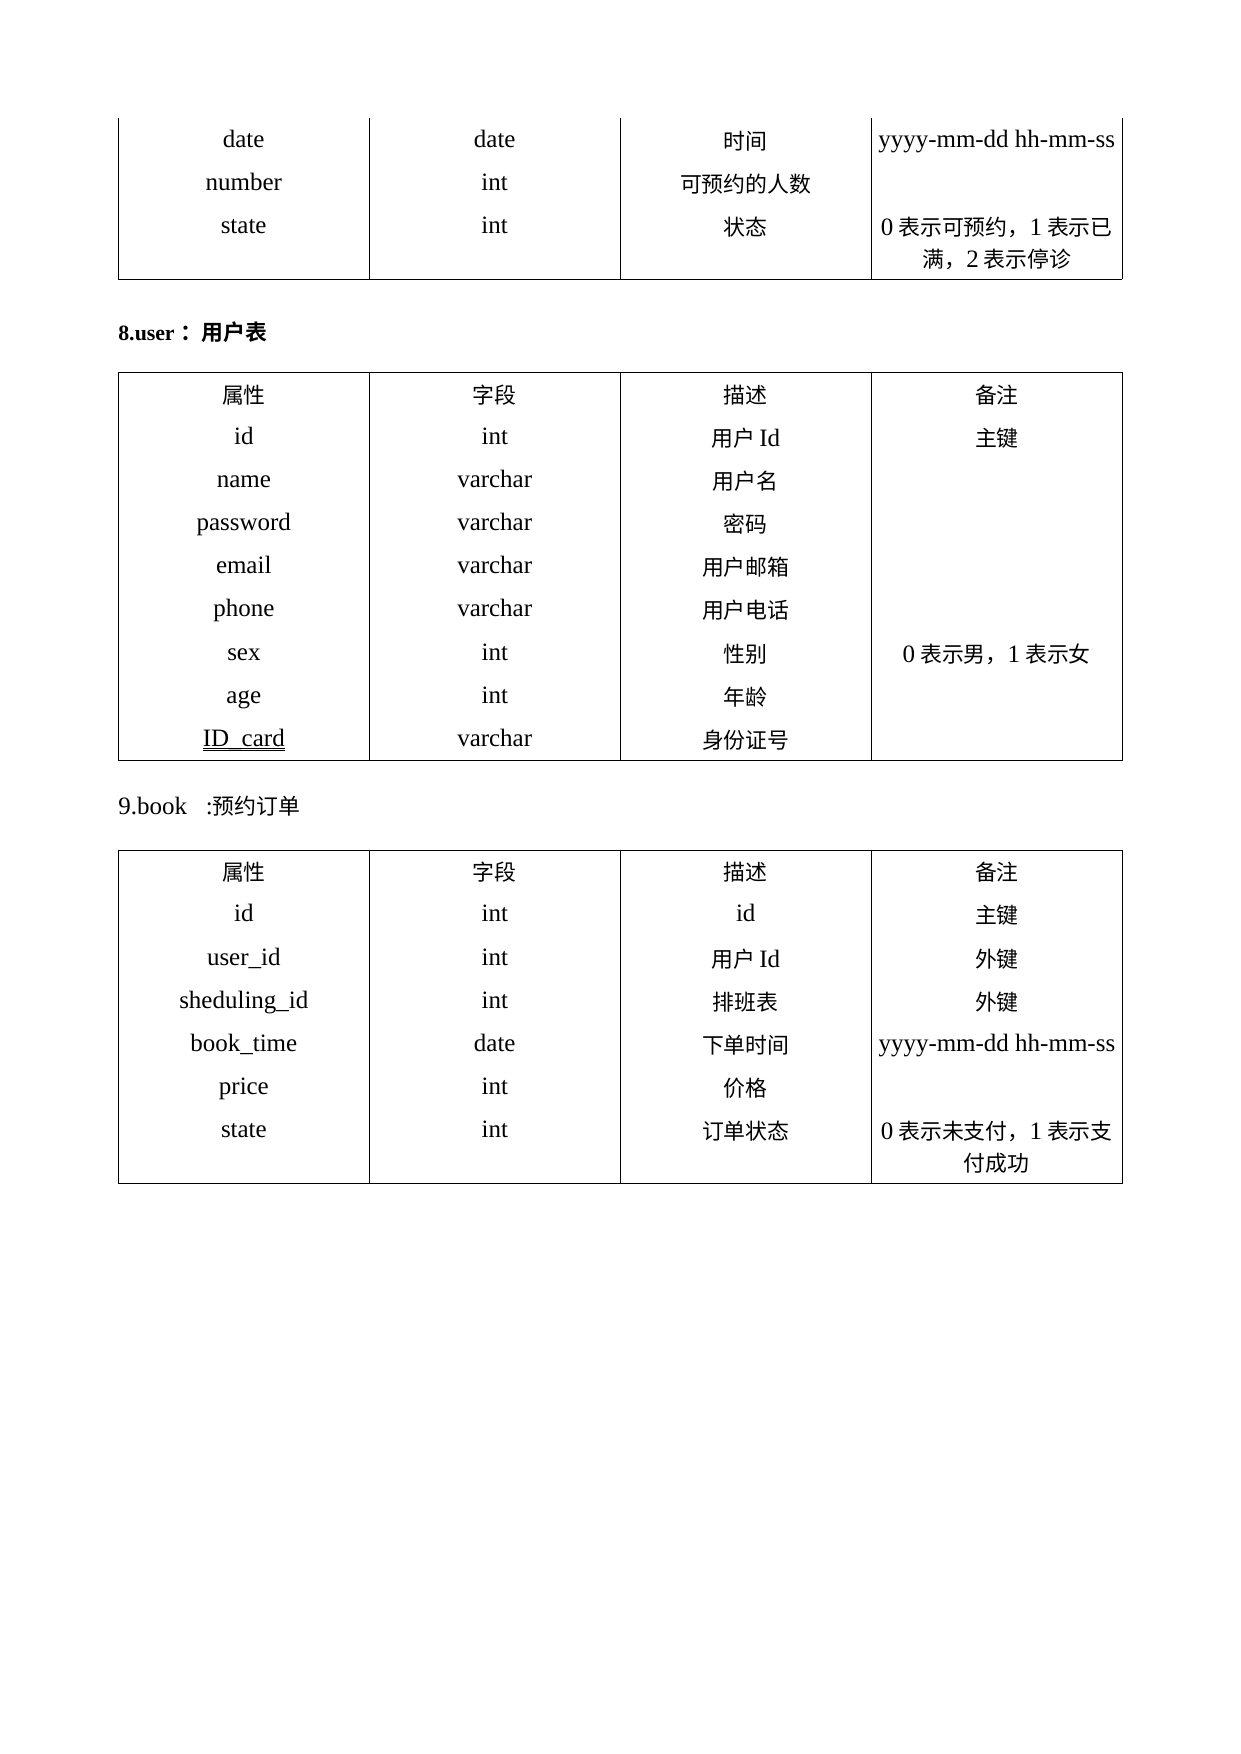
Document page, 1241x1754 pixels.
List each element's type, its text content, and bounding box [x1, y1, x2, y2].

table_cell age [119, 674, 369, 717]
text 8.user ：用户表 [118, 315, 1122, 347]
table_cell int [370, 979, 620, 1022]
table_cell 主键 [872, 893, 1122, 936]
table_cell 下单时间 [621, 1022, 871, 1065]
table_cell int [370, 415, 620, 458]
table_cell int [370, 936, 620, 979]
table_cell 状态 [621, 204, 871, 279]
table_cell 密码 [621, 502, 871, 545]
table_cell date [370, 118, 620, 161]
table_header 属性 [119, 373, 369, 415]
table_cell yyyy-mm-dd hh-mm-ss [872, 118, 1122, 161]
table_cell id [119, 415, 369, 458]
table_cell 0表示男，1表示女 [872, 631, 1122, 674]
table_cell sheduling_id [119, 979, 369, 1022]
table_cell [872, 502, 1122, 545]
table_cell state [119, 204, 369, 279]
table_cell varchar [370, 459, 620, 502]
table_cell 用户Id [621, 936, 871, 979]
table_cell [872, 1065, 1122, 1108]
table_header 属性 [119, 851, 369, 893]
table_cell 0表示未支付，1表示支付成功 [872, 1109, 1122, 1183]
table_cell id [119, 893, 369, 936]
table_header 字段 [370, 373, 620, 415]
table_cell 用户名 [621, 459, 871, 502]
table_cell id [621, 893, 871, 936]
table_cell state [119, 1109, 369, 1183]
table_cell int [370, 204, 620, 279]
table_cell price [119, 1065, 369, 1108]
table_cell int [370, 631, 620, 674]
table_cell email [119, 545, 369, 588]
table_cell 性别 [621, 631, 871, 674]
table_cell 订单状态 [621, 1109, 871, 1183]
table_cell 主键 [872, 415, 1122, 458]
table_cell 用户电话 [621, 588, 871, 631]
table_cell [872, 459, 1122, 502]
table_cell varchar [370, 502, 620, 545]
table_cell 0表示可预约，1表示已满，2表示停诊 [872, 204, 1122, 279]
table_cell 价格 [621, 1065, 871, 1108]
table_header 备注 [872, 373, 1122, 415]
table_cell book_time [119, 1022, 369, 1065]
table_cell [872, 161, 1122, 204]
text 9.book :预约订单 [118, 789, 1122, 821]
table_cell date [119, 118, 369, 161]
table_cell 身份证号 [621, 717, 871, 760]
table_cell ID_card [119, 717, 369, 760]
table_cell user_id [119, 936, 369, 979]
table_cell varchar [370, 717, 620, 760]
table_header 备注 [872, 851, 1122, 893]
table_cell 可预约的人数 [621, 161, 871, 204]
table_header 描述 [621, 373, 871, 415]
table_cell name [119, 459, 369, 502]
table_cell varchar [370, 588, 620, 631]
table_cell int [370, 1065, 620, 1108]
table_cell 排班表 [621, 979, 871, 1022]
table_cell varchar [370, 545, 620, 588]
table_cell number [119, 161, 369, 204]
table_cell int [370, 893, 620, 936]
table_cell date [370, 1022, 620, 1065]
table_cell 用户Id [621, 415, 871, 458]
table_header 描述 [621, 851, 871, 893]
table_cell 外键 [872, 936, 1122, 979]
table_cell 外键 [872, 979, 1122, 1022]
table_cell int [370, 1109, 620, 1183]
table_header 字段 [370, 851, 620, 893]
table_cell sex [119, 631, 369, 674]
table_cell 年龄 [621, 674, 871, 717]
table_cell 时间 [621, 118, 871, 161]
table_cell [872, 717, 1122, 760]
table_cell [872, 588, 1122, 631]
table_cell int [370, 674, 620, 717]
table_cell int [370, 161, 620, 204]
table_cell [872, 674, 1122, 717]
table_cell 用户邮箱 [621, 545, 871, 588]
table_cell [872, 545, 1122, 588]
table_cell phone [119, 588, 369, 631]
table_cell password [119, 502, 369, 545]
table_cell yyyy-mm-dd hh-mm-ss [872, 1022, 1122, 1065]
